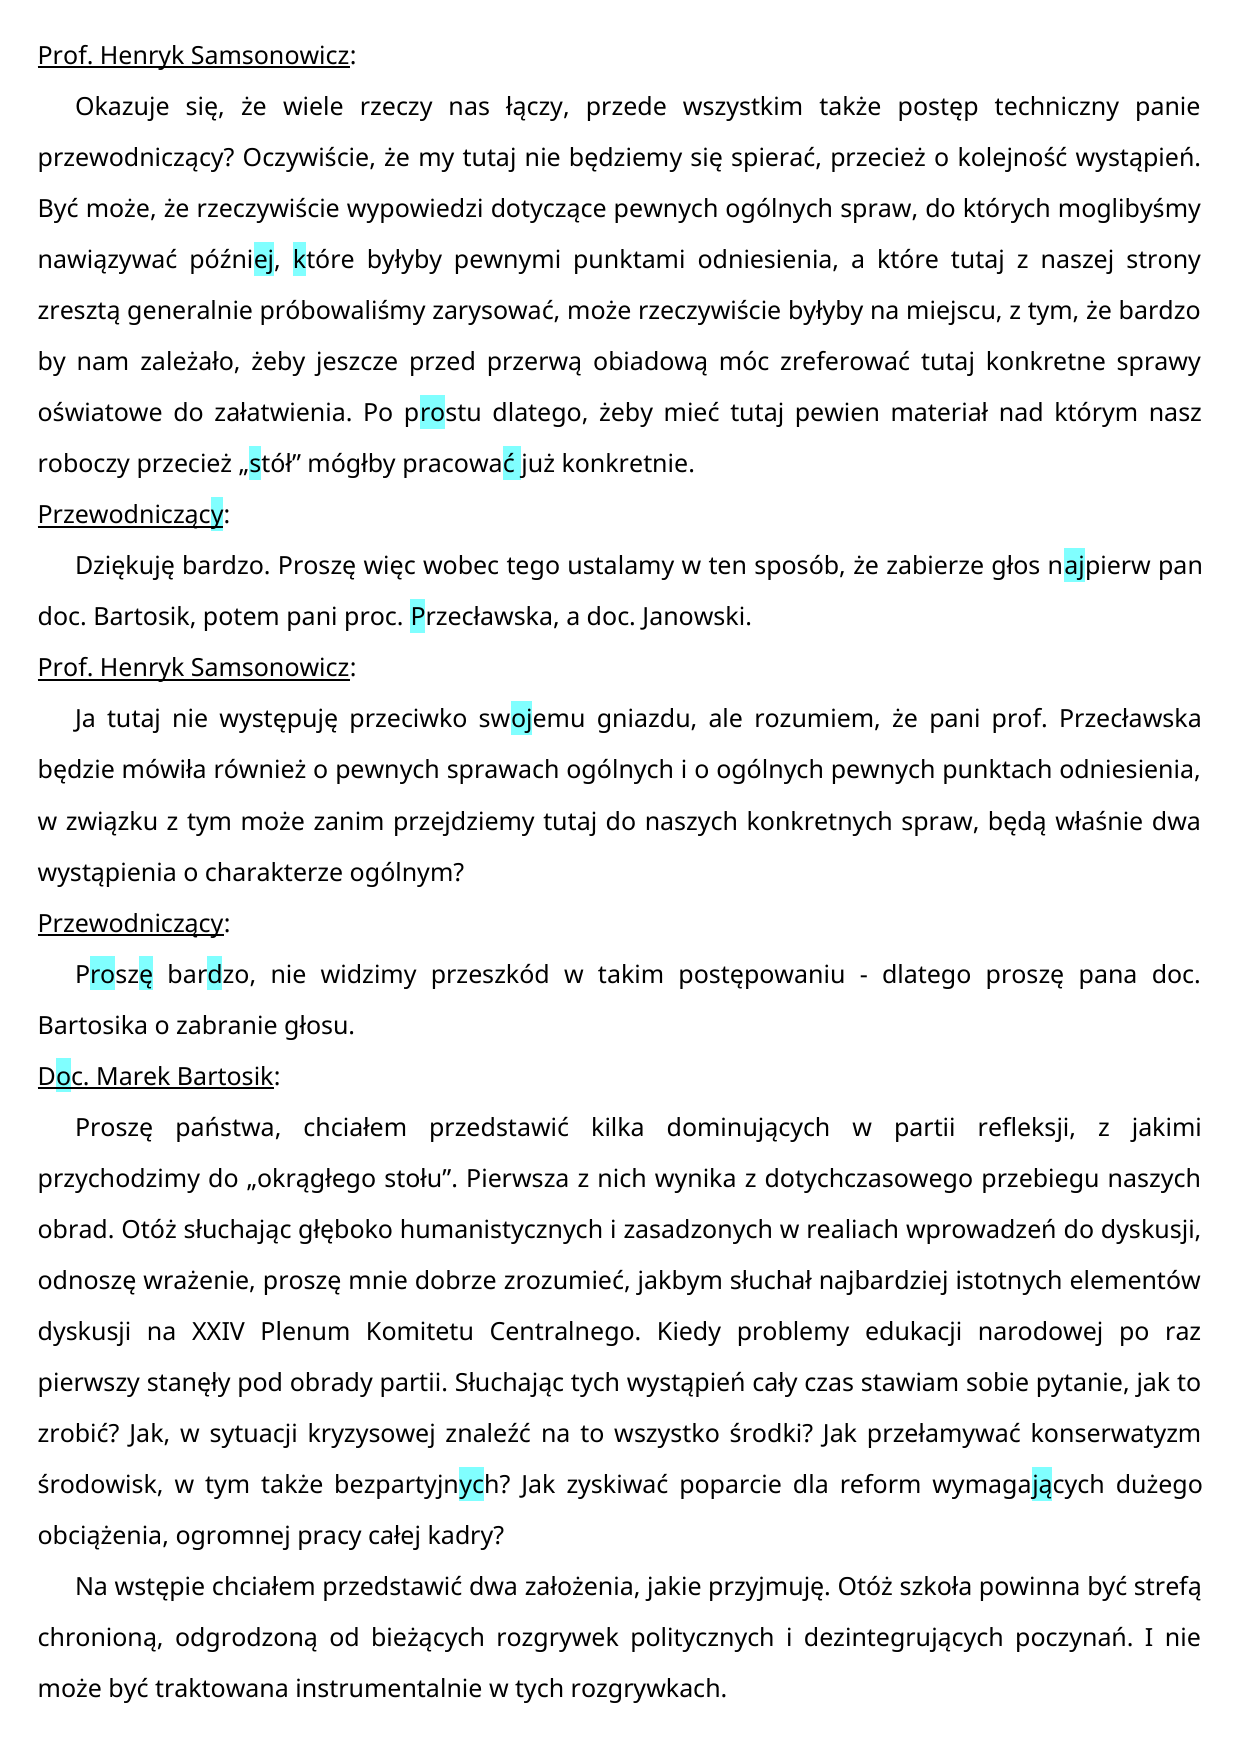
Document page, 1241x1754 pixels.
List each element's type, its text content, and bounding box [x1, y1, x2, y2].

text Okazuje się, że wiele rzeczy nas łączy, przede wszystkim także postęp techniczny panie przewodniczący? Oczywiście, że my tutaj nie będziemy się spierać, przecież o kolejność wystąpień. Być może, że rzeczywiście wypowiedzi dotyczące pewnych ogólnych spraw, do których moglibyśmy nawiązywać później, które byłyby pewnymi punktami odniesienia, a które tutaj z naszej strony zresztą generalnie próbowaliśmy zarysować, może rzeczywiście byłyby na miejscu, z tym, że bardzo by nam zależało, żeby jeszcze przed przerwą obiadową móc zreferować tutaj konkretne sprawy oświatowe do załatwienia. Po prostu dlatego, żeby mieć tutaj pewien materiał nad którym nasz roboczy przecież „stół” mógłby pracować już konkretnie. [37, 88, 1203, 480]
text Dziękuję bardzo. Proszę więc wobec tego ustalamy w ten sposób, że zabierze głos najpierw pan doc. Bartosik, potem pani proc. Przecławska, a doc. Janowski. [37, 548, 1203, 633]
text Proszę państwa, chciałem przedstawić kilka dominujących w partii refleksji, z jakimi przychodzimy do „okrągłego stołu”. Pierwsza z nich wynika z dotychczasowego przebiegu naszych obrad. Otóż słuchając głęboko humanistycznych i zasadzonych w realiach wprowadzeń do dyskusji, odnoszę wrażenie, proszę mnie dobrze zrozumieć, jakbym słuchał najbardziej istotnych elementów dyskusji na XXIV Plenum Komitetu Centralnego. Kiedy problemy edukacji narodowej po raz pierwszy stanęły pod obrady partii. Słuchając tych wystąpień cały czas stawiam sobie pytanie, jak to zrobić? Jak, w sytuacji kryzysowej znaleźć na to wszystko środki? Jak przełamywać konserwatyzm środowisk, w tym także bezpartyjnych? Jak zyskiwać poparcie dla reform wymagających dużego obciążenia, ogromnej pracy całej kadry? [37, 1109, 1203, 1552]
text Na wstępie chciałem przedstawić dwa założenia, jakie przyjmuję. Otóż szkoła powinna być strefą chronioną, odgrodzoną od bieżących rozgrywek politycznych i dezintegrujących poczynań. I nie może być traktowana instrumentalnie w tych rozgrywkach. [37, 1569, 1203, 1705]
text Ja tutaj nie występuję przeciwko swojemu gniazdu, ale rozumiem, że pani prof. Przecławska będzie mówiła również o pewnych sprawach ogólnych i o ogólnych pewnych punktach odniesienia, w związku z tym może zanim przejdziemy tutaj do naszych konkretnych spraw, będą właśnie dwa wystąpienia o charakterze ogólnym? [37, 701, 1203, 888]
text Proszę bardzo, nie widzimy przeszkód w takim postępowaniu - dlatego proszę pana doc. Bartosika o zabranie głosu. [37, 956, 1203, 1041]
text Przewodniczący: [37, 905, 1203, 939]
text Prof. Henryk Samsonowicz: [37, 37, 1203, 72]
text Przewodniczący: [37, 497, 1203, 531]
text Prof. Henryk Samsonowicz: [37, 650, 1203, 684]
text Doc. Marek Bartosik: [37, 1058, 1203, 1092]
